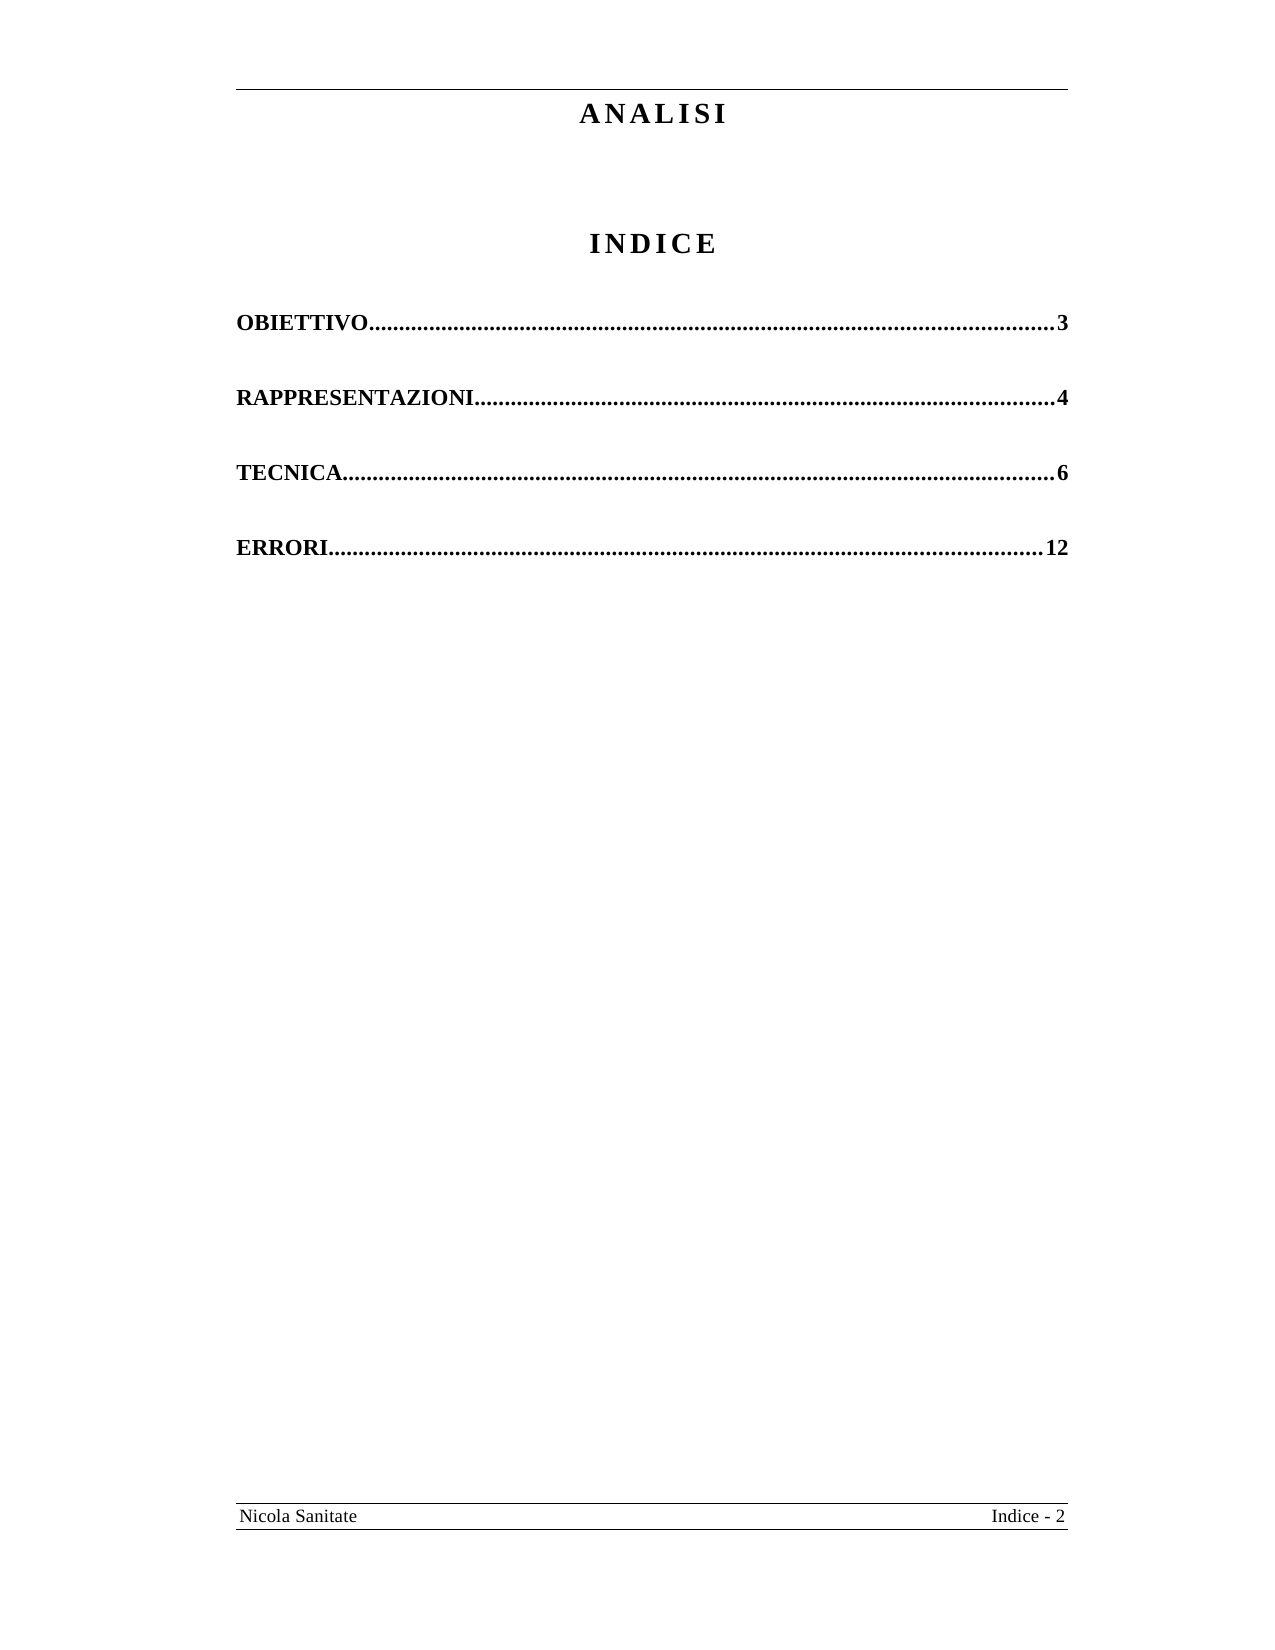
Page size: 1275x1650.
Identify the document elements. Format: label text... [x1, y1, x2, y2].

text Rappresentazioni 4 [236, 384, 1068, 410]
text Errori 12 [236, 535, 1068, 560]
text Tecnica 6 [236, 460, 1068, 485]
subtitle Indice [236, 227, 1068, 260]
text Obiettivo 3 [236, 309, 1068, 335]
